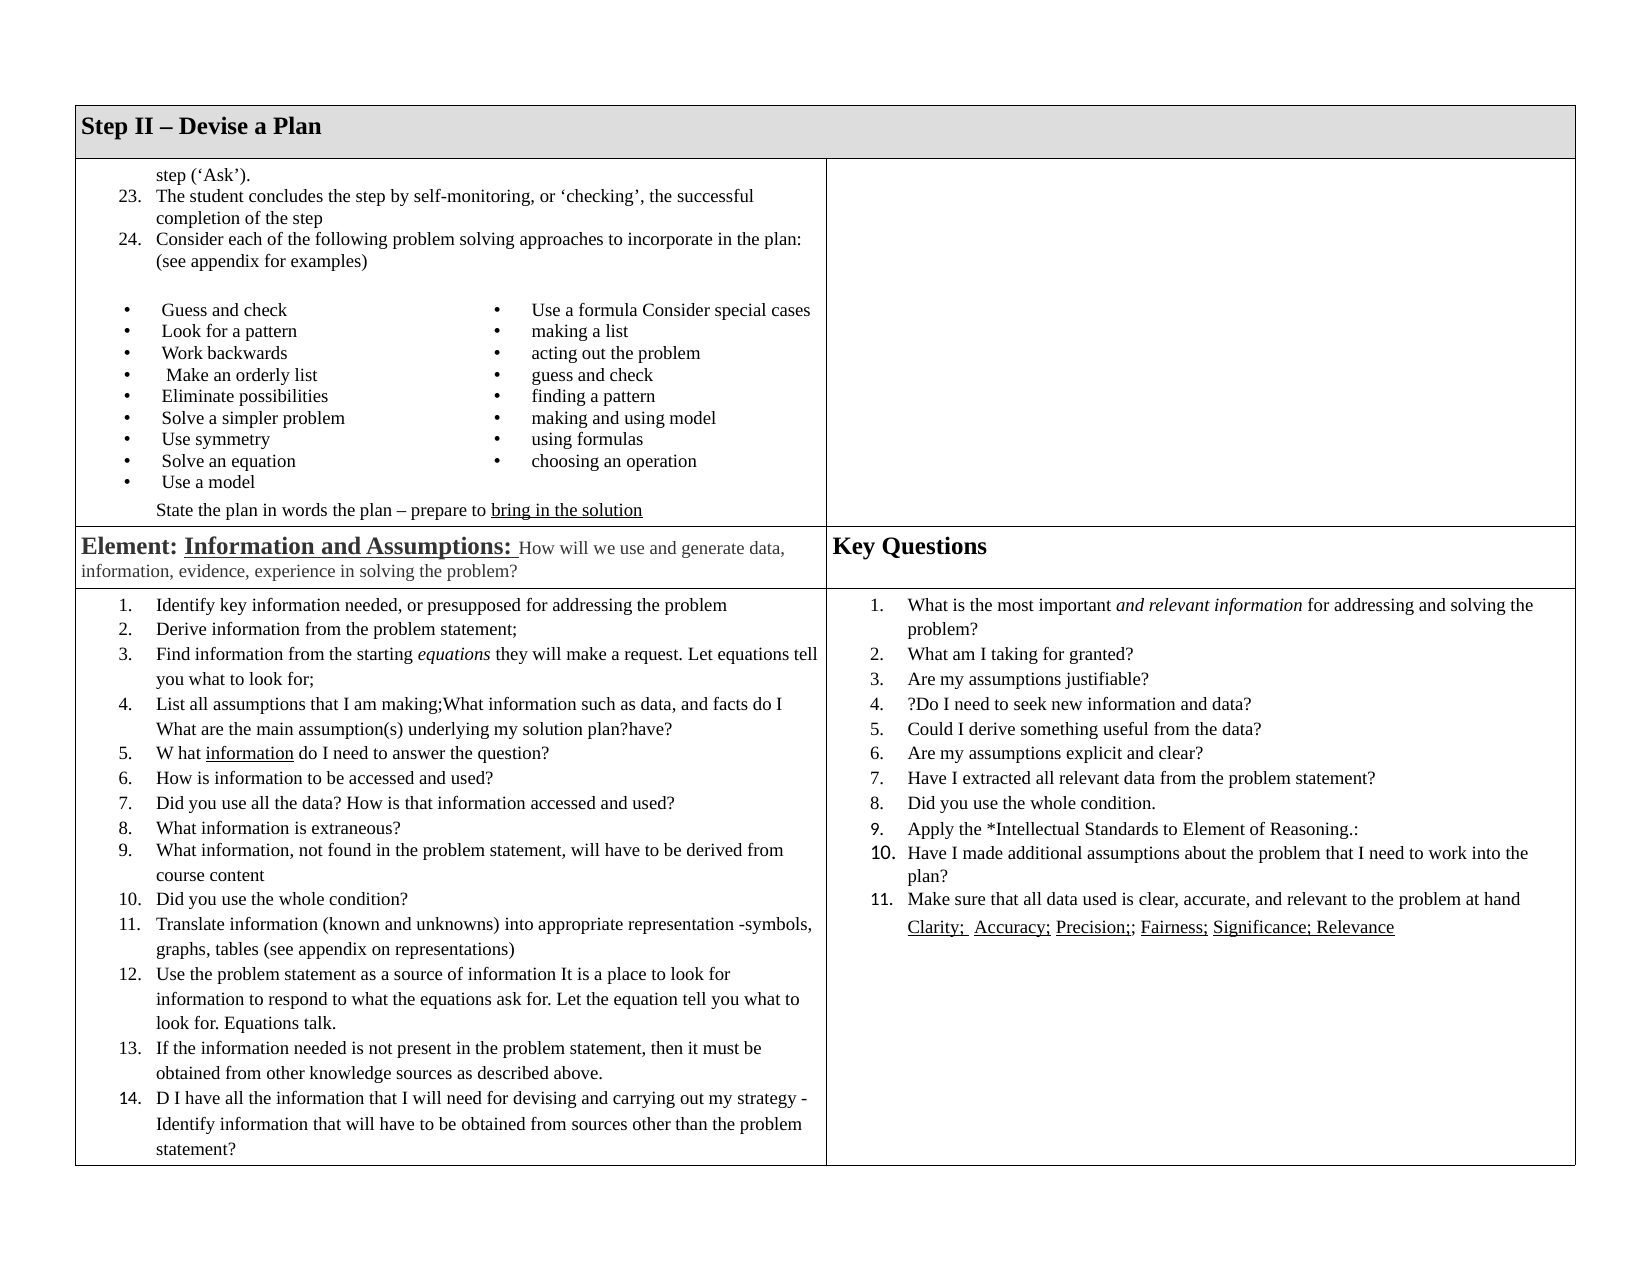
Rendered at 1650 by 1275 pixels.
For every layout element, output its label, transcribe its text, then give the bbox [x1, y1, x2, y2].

table_cell [827, 159, 1575, 526]
table_cell What is the most important and relevant information for addressing and solving the problem? What am I taking for granted? Are my assumptions justifiable? ?Do I need to seek new information and data? Could I derive something useful from the data? Are my assumptions explicit and clear? Have I extracted all relevant data from the problem statement? Did you use the whole condition. Apply the *Intellectual Standards to Element of Reasoning.: Have I made additional assumptions about the problem that I need to work into the plan? Make sure that all data used is clear, accurate, and relevant to the problem at hand Clarity; Accuracy; Precision;; Fairness; Significance; Relevance [827, 589, 1575, 1165]
table_cell Key Questions [827, 527, 1575, 588]
table_cell Element: Information and Assumptions: How will we use and generate data, information, evidence, experience in solving the problem? [76, 527, 826, 588]
table_header Guess and check Look for a pattern Work backwards Make an orderly list Eliminate possibilities Solve a simpler problem Use symmetry Solve an equation Use a model [81, 293, 451, 498]
table_cell Identify key information needed, or presupposed for addressing the problem Derive information from the problem statement; Find information from the starting equations they will make a request. Let equations tell you what to look for; List all assumptions that I am making;What information such as data, and facts do I What are the main assumption(s) underlying my solution plan?have? W hat information do I need to answer the question? How is information to be accessed and used? Did you use all the data? How is that information accessed and used? What information is extraneous? What information, not found in the problem statement, will have to be derived from course content Did you use the whole condition? Translate information (known and unknowns) into appropriate representation -symbols, graphs, tables (see appendix on representations) Use the problem statement as a source of information It is a place to look for information to respond to what the equations ask for. Let the equation tell you what to look for. Equations talk. If the information needed is not present in the problem statement, then it must be obtained from other knowledge sources as described above. D I have all the information that I will need for devising and carrying out my strategy - Identify information that will have to be obtained from sources other than the problem statement? Find the connection between the data and the unknown. You may be obliged to consider auxiliary problems if an immediate connection cannot be found. [76, 589, 826, 1165]
table_header Step II – Devise a Plan [76, 106, 1575, 158]
table_header Use a formula Consider special cases making a list acting out the problem guess and check finding a pattern making and using model using formulas choosing an operation [451, 293, 821, 498]
table_cell What questions do I have before I can begin to devise a solution plan? Review the question and organize information and concepts identified Review definitions, theorems or previous content, if needed, to better understand the problem or question Review the question and organize information and concepts identified; Review problem for clue words, you will find that these 'words' often indicate an operation; Review original problem and look for conditions and criteria - scan through the ifs, ands, buts, assume thats, given thats and so forth to locate them Look at the unknown! And try to think of a familiar problem having the same or a Can I find a problem related to mine that I solved before. Could I use it? Could I use its result? Could I use its method? Should I introduce some auxiliary element in order to make its use possible?similar unknown;. Write down any initial equation, if possible (responses to the individual requests made by an equation are frequently in the problem statement and divides the problem into smaller, simpler problems); Breakdown problem - simplification – Identify goals and sub-goals- actions and strategies. problems (e.g., break them into smaller and simpler problems, Draw a visual representation of the problem – picture of what I am thinking. Consider using a picture chart or concept map for developing a mental mode List different solutions paths to gain a deeper understanding of the problem - allow for the fact that more than one strategy may be needed to solve a given problem and that problems may; List resources needed to answer the question; Develop a line of reasoning – Map and explain the plan – prepare to bring in the solution Write down possible strategies, and provide partial solutions: State actions in words. (Students are often reluctant to do so – stemming from not knowing what to say and how to say it. In some instances it is a lack of understanding of what they are doing or lack of familiarity with the needed vocabulary.) Planning stage can give great insight into the types of learners we have in our classrooms (s trategies used in planning can also indicate students' preferences for algebraic or geometric approaches); Write what I do or do not understand Eliminate possibilities in situations where there is a set of possible answers and a set of criteria the answer must meet. (see appendix) Explain why the plan might work. What estimating technique will the student use to predict the answer‌ What questions are emerging as I think my way through the plan? student first self-instructs by asking what isthe purpose of the step (‘Say’). The student next self-questions by ‘asking’ what he or she intends to do to complete the step (‘Ask’). The student concludes the step by self-monitoring, or ‘checking’, the successful completion of the step Consider each of the following problem solving approaches to incorporate in the plan: (see appendix for examples) State the plan in words the plan – prepare to bring in the solution [76, 159, 826, 526]
